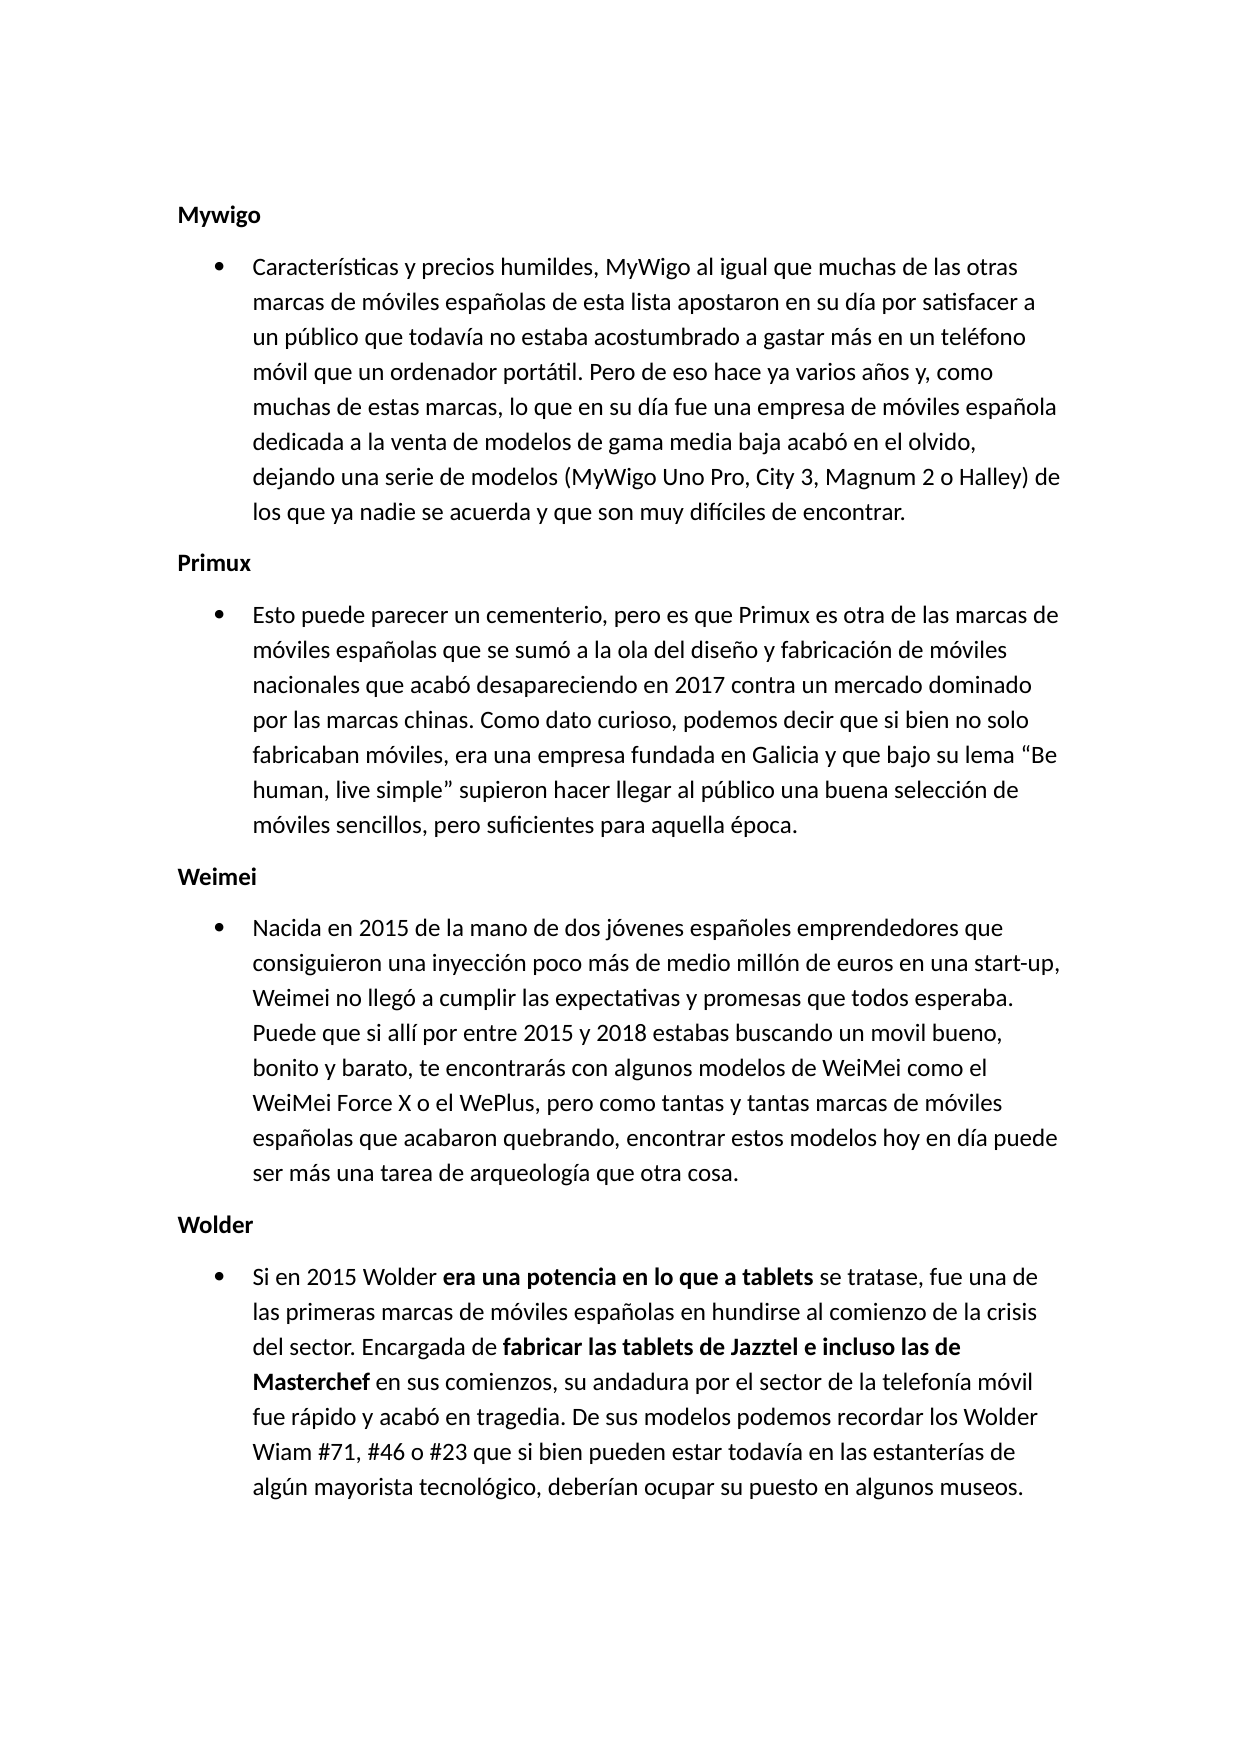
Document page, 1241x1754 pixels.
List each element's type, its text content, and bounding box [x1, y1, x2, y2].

list Nacida en 2015 de la mano de dos jóvenes españoles emprendedores que consiguieron una inyección poco más de medio millón de euros en una start-up, Weimei no llegó a cumplir las expectativas y promesas que todos esperaba. Puede que si allí por entre 2015 y 2018 estabas buscando un movil bueno, bonito y barato, te encontrarás con algunos modelos de WeiMei como el WeiMei Force X o el WePlus, pero como tantas y tantas marcas de móviles españolas que acabaron quebrando, encontrar estos modelos hoy en día puede ser más una tarea de arqueología que otra cosa. [215, 913, 1063, 1188]
text Mywigo [177, 199, 1063, 230]
list Esto puede parecer un cementerio, pero es que Primux es otra de las marcas de móviles españolas que se sumó a la ola del diseño y fabricación de móviles nacionales que acabó desapareciendo en 2017 contra un mercado dominado por las marcas chinas. Como dato curioso, podemos decir que si bien no solo fabricaban móviles, era una empresa fundada en Galicia y que bajo su lema “Be human, live simple” supieron hacer llegar al público una buena selección de móviles sencillos, pero suficientes para aquella época. [215, 599, 1063, 840]
text Wolder [177, 1209, 1063, 1240]
list Si en 2015 Wolder era una potencia en lo que a tablets se tratase, fue una de las primeras marcas de móviles españolas en hundirse al comienzo de la crisis del sector. Encargada de fabricar las tablets de Jazztel e incluso las de Masterchef en sus comienzos, su andadura por el sector de la telefonía móvil fue rápido y acabó en tragedia. De sus modelos podemos recordar los Wolder Wiam #71, #46 o #23 que si bien pueden estar todavía en las estanterías de algún mayorista tecnológico, deberían ocupar su puesto en algunos museos. [215, 1261, 1063, 1501]
list Características y precios humildes, MyWigo al igual que muchas de las otras marcas de móviles españolas de esta lista apostaron en su día por satisfacer a un público que todavía no estaba acostumbrado a gastar más en un teléfono móvil que un ordenador portátil. Pero de eso hace ya varios años y, como muchas de estas marcas, lo que en su día fue una empresa de móviles española dedicada a la venta de modelos de gama media baja acabó en el olvido, dejando una serie de modelos (MyWigo Uno Pro, City 3, Magnum 2 o Halley) de los que ya nadie se acuerda y que son muy difíciles de encontrar. [215, 251, 1063, 526]
text Primux [177, 548, 1063, 578]
text Weimei [177, 861, 1063, 891]
